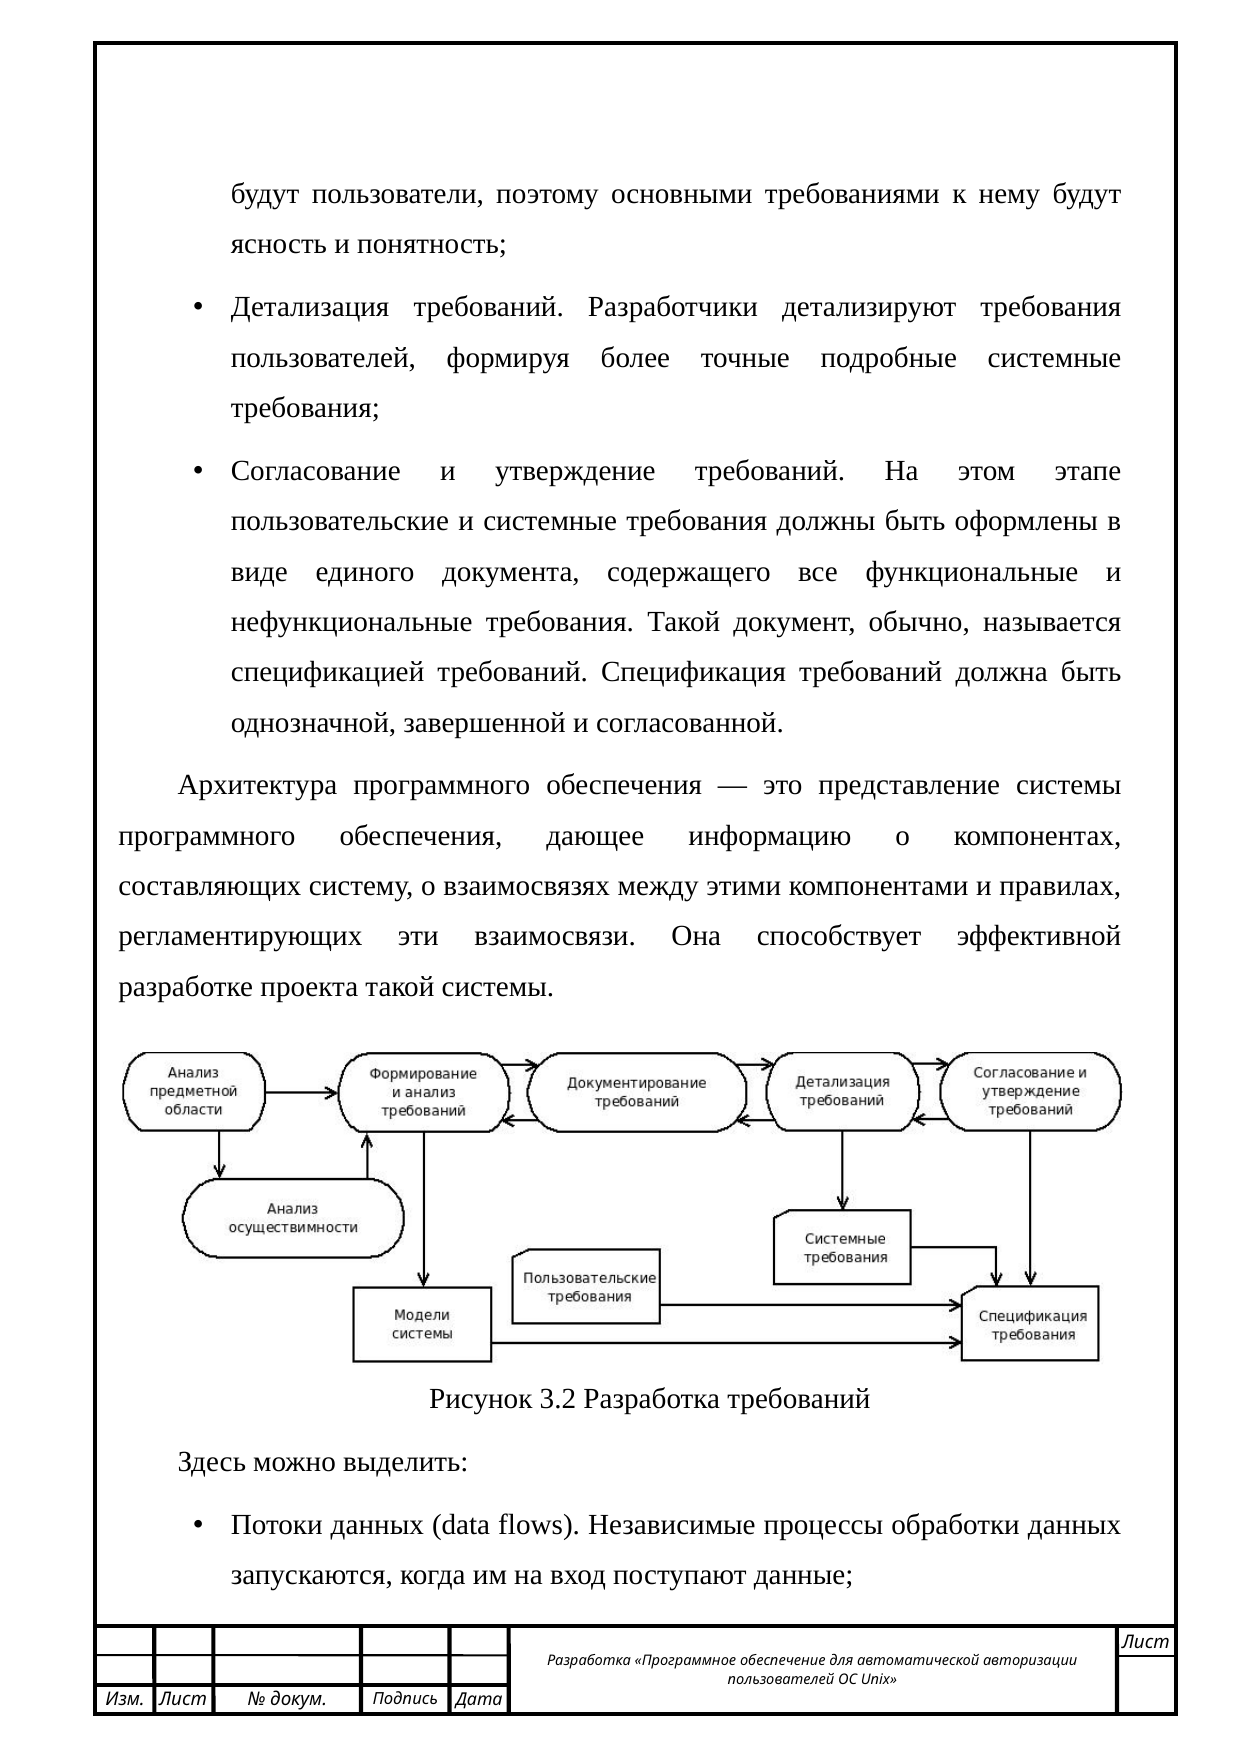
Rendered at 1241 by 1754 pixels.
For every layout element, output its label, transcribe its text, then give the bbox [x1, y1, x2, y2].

list Согласование и утверждение требований. На этом этапе пользовательские и системные требования должны быть оформлены в виде единого документа, содержащего все функциональные и нефункциональные требования. Такой документ, обычно, называется спецификацией требований. Спецификация требований должна быть однозначной, завершенной и согласованной. [193, 453, 1122, 738]
text Здесь можно выделить: [118, 1444, 1122, 1478]
list Детализация требований. Разработчики детализируют требования пользователей, формируя более точные подробные системные требования; [193, 289, 1122, 424]
text Рисунок 3.2 Разработка требований [118, 1032, 1122, 1415]
list Потоки данных (data flows). Независимые процессы обработки данных запускаются, когда им на вход поступают данные; [193, 1507, 1122, 1591]
picture [122, 1052, 1123, 1365]
text Архитектура программного обеспечения — это представление системы программного обеспечения, дающее информацию о компонентах, составляющих систему, о взаимосвязях между этими компонентами и правилах, регламентирующих эти взаимосвязи. Она способствует эффективной разработке проекта такой системы. [118, 767, 1122, 1002]
list будут пользователи, поэтому основными требованиями к нему будут ясность и понятность; [193, 176, 1122, 260]
